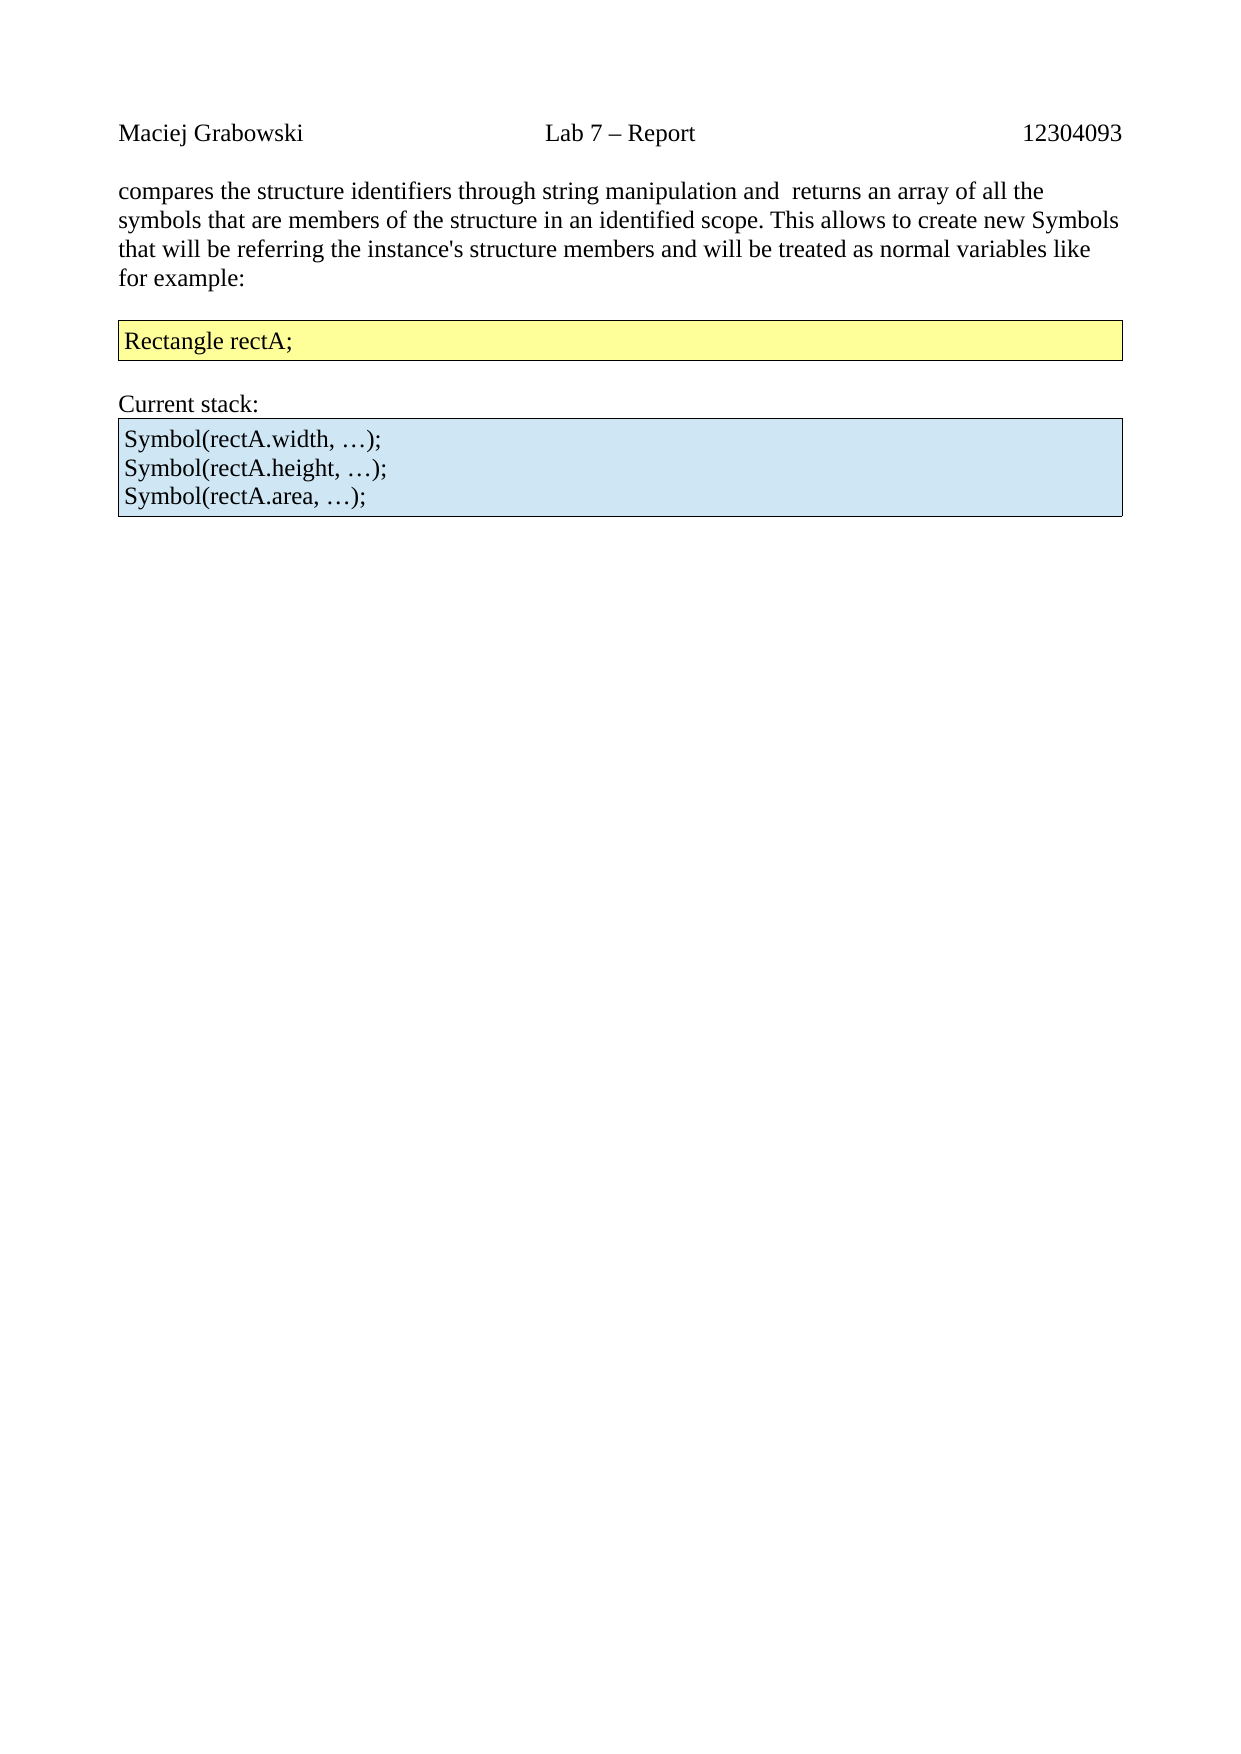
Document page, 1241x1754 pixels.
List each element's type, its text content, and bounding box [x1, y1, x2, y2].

table_header Symbol(rectA.width, …); Symbol(rectA.height, …); Symbol(rectA.area, …); [119, 419, 1122, 516]
text Current stack: [118, 389, 1122, 418]
text compares the structure identifiers through string manipulation and returns an array of all the symbols that are members of the structure in an identified scope. This allows to create new Symbols that will be referring the instance's structure members and will be treated as normal variables like for example: [118, 176, 1122, 291]
table_header Rectangle rectA; [119, 321, 1122, 360]
